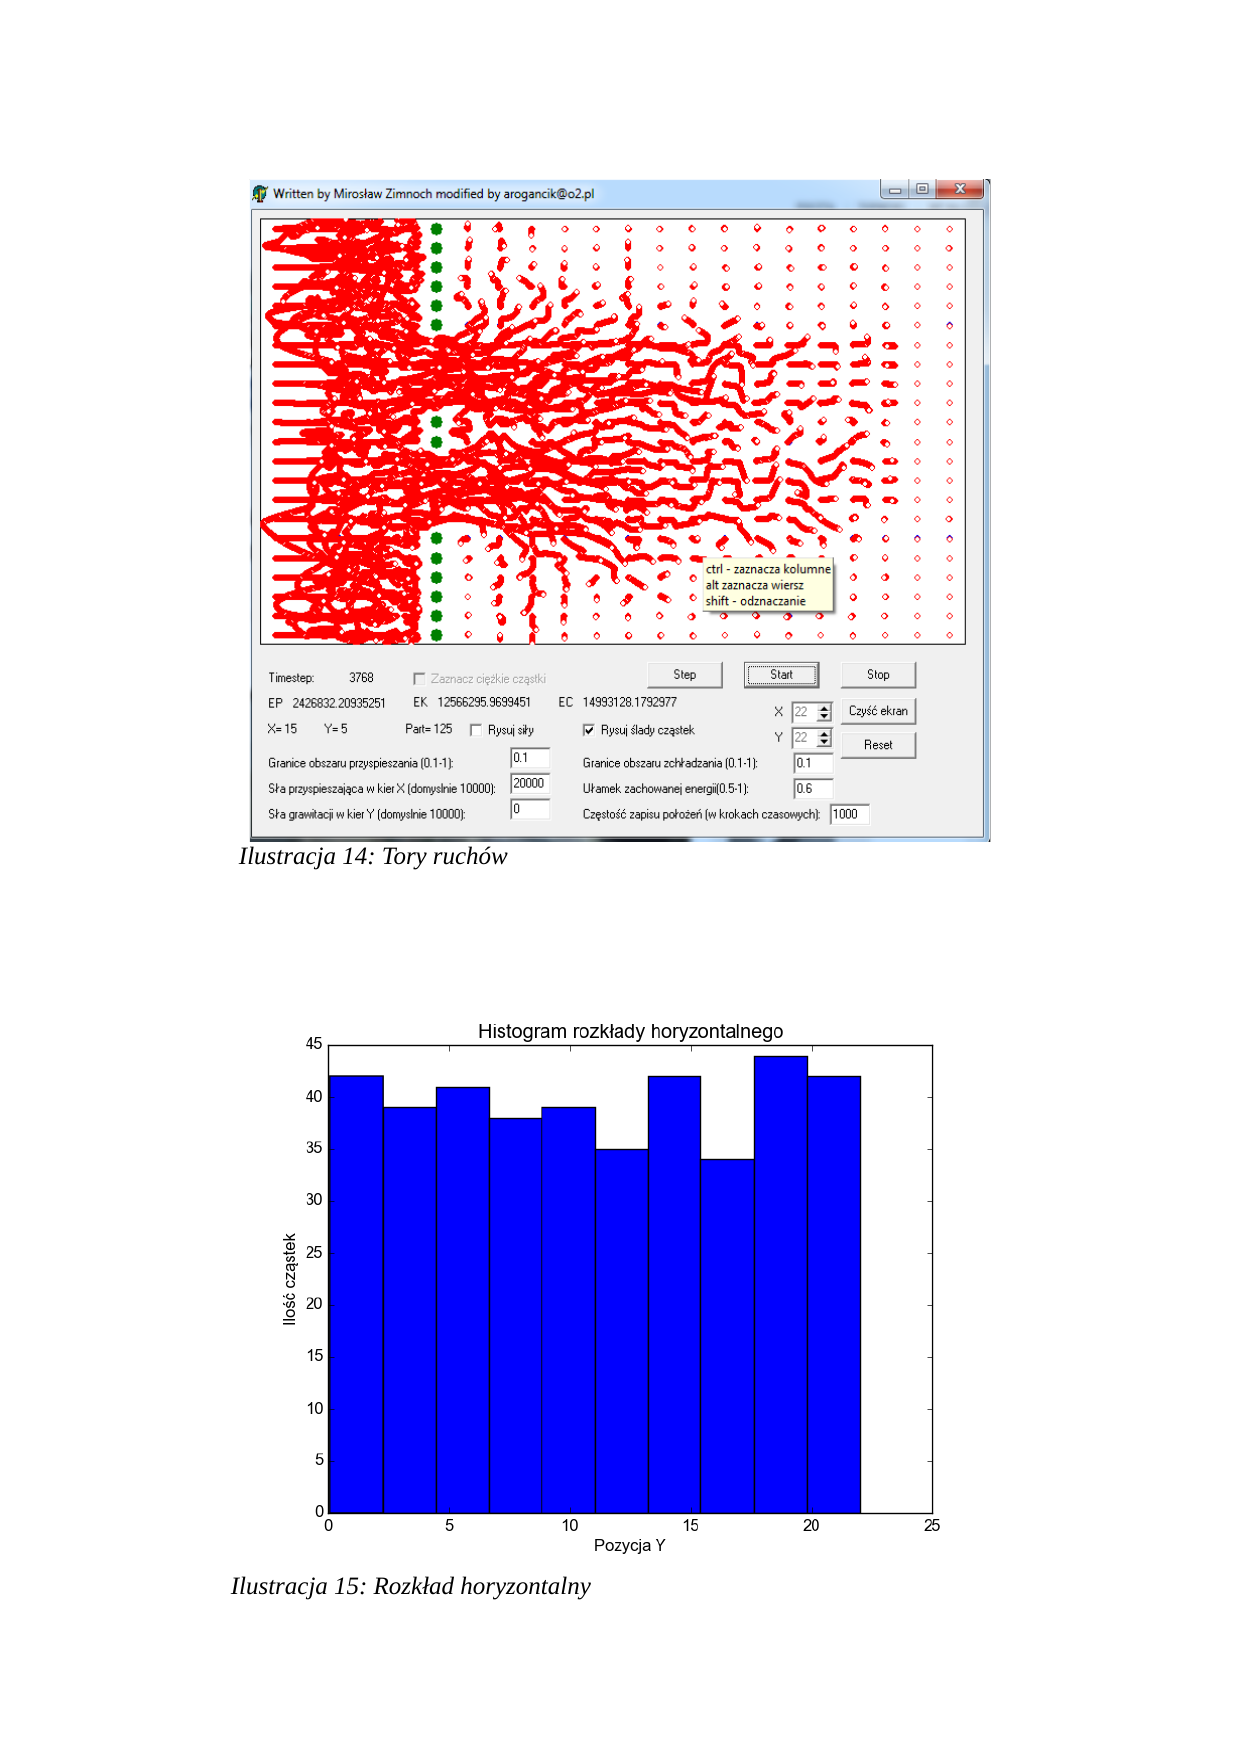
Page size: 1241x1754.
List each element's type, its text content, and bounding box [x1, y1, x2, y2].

text Ilustracja 15: Rozkład horyzontalny [231, 1571, 1010, 1599]
picture [230, 986, 1010, 1571]
text Ilustracja 14: Tory ruchów [239, 180, 1002, 870]
picture [249, 179, 991, 842]
